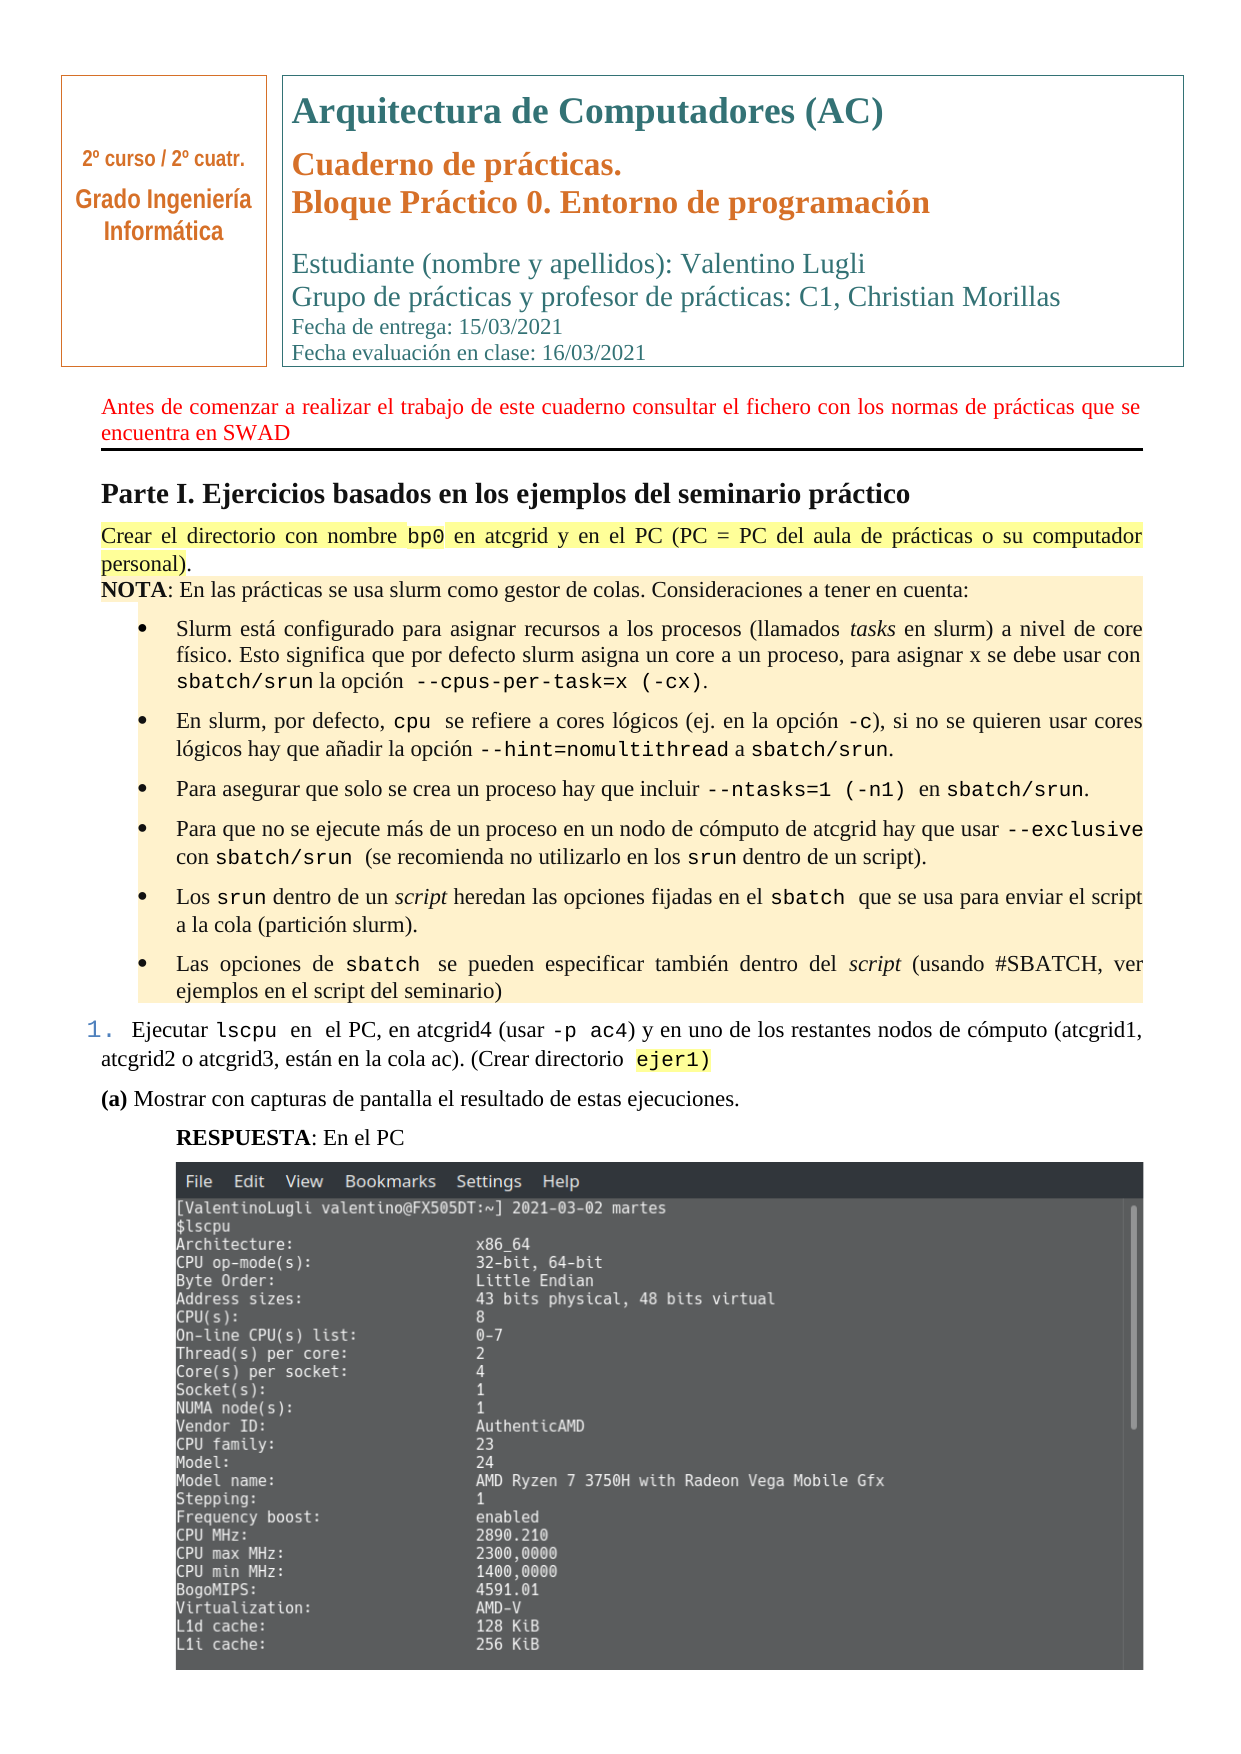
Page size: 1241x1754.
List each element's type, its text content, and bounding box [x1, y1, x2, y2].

picture [175, 1162, 1144, 1670]
list Las opciones de sbatch se pueden especificar también dentro del script (usando #SBATCH, ver ejemplos en el script del seminario) [138, 949, 1143, 1003]
table_header 2º curso / 2º cuatr. Grado Ingeniería Informática [62, 76, 266, 366]
list Para que no se ejecute más de un proceso en un nodo de cómputo de atcgrid hay que usar --exclusive con sbatch/srun (se recomienda no utilizarlo en los srun dentro de un script). [138, 815, 1143, 871]
text Crear el directorio con nombre bp0 en atcgrid y en el PC (PC = PC del aula de prácticas o su computador personal). [101, 522, 1143, 576]
subtitle Parte I. Ejercicios basados en los ejemplos del seminario práctico [101, 476, 1143, 509]
list En slurm, por defecto, cpu se refiere a cores lógicos (ej. en la opción -c), si no se quieren usar cores lógicos hay que añadir la opción --hint=nomultithread a sbatch/srun. [138, 708, 1143, 763]
list Los srun dentro de un script heredan las opciones fijadas en el sbatch que se usa para enviar el script a la cola (partición slurm). [138, 883, 1143, 937]
list RESPUESTA: En el PC [176, 1124, 1143, 1150]
list Slurm está configurado para asignar recursos a los procesos (llamados tasks en slurm) a nivel de core físico. Esto significa que por defecto slurm asigna un core a un proceso, para asignar x se debe usar con sbatch/srun la opción --cpus-per-task=x (-cx). [138, 615, 1143, 695]
table_header Arquitectura de Computadores (AC) Cuaderno de prácticas. Bloque Práctico 0. Entorno de programación Estudiante (nombre y apellidos): Valentino Lugli Grupo de prácticas y profesor de prácticas: C1, Christian Morillas Fecha de entrega: 15/03/2021 Fecha evaluación en clase: 16/03/2021 [283, 76, 1183, 366]
text Antes de comenzar a realizar el trabajo de este cuaderno consultar el fichero con los normas de prácticas que se encuentra en SWAD [101, 393, 1143, 448]
text (a) Mostrar con capturas de pantalla el resultado de estas ejecuciones. [101, 1085, 1143, 1111]
list Ejecutar lscpu en el PC, en atcgrid4 (usar -p ac4) y en uno de los restantes nodos de cómputo (atcgrid1, atcgrid2 o atcgrid3, están en la cola ac). (Crear directorio ejer1) [71, 1016, 1143, 1072]
table_header [267, 75, 282, 366]
list Para asegurar que solo se crea un proceso hay que incluir --ntasks=1 (-n1) en sbatch/srun. [138, 775, 1143, 803]
text NOTA: En las prácticas se usa slurm como gestor de colas. Consideraciones a tener en cuenta: [101, 576, 1143, 602]
